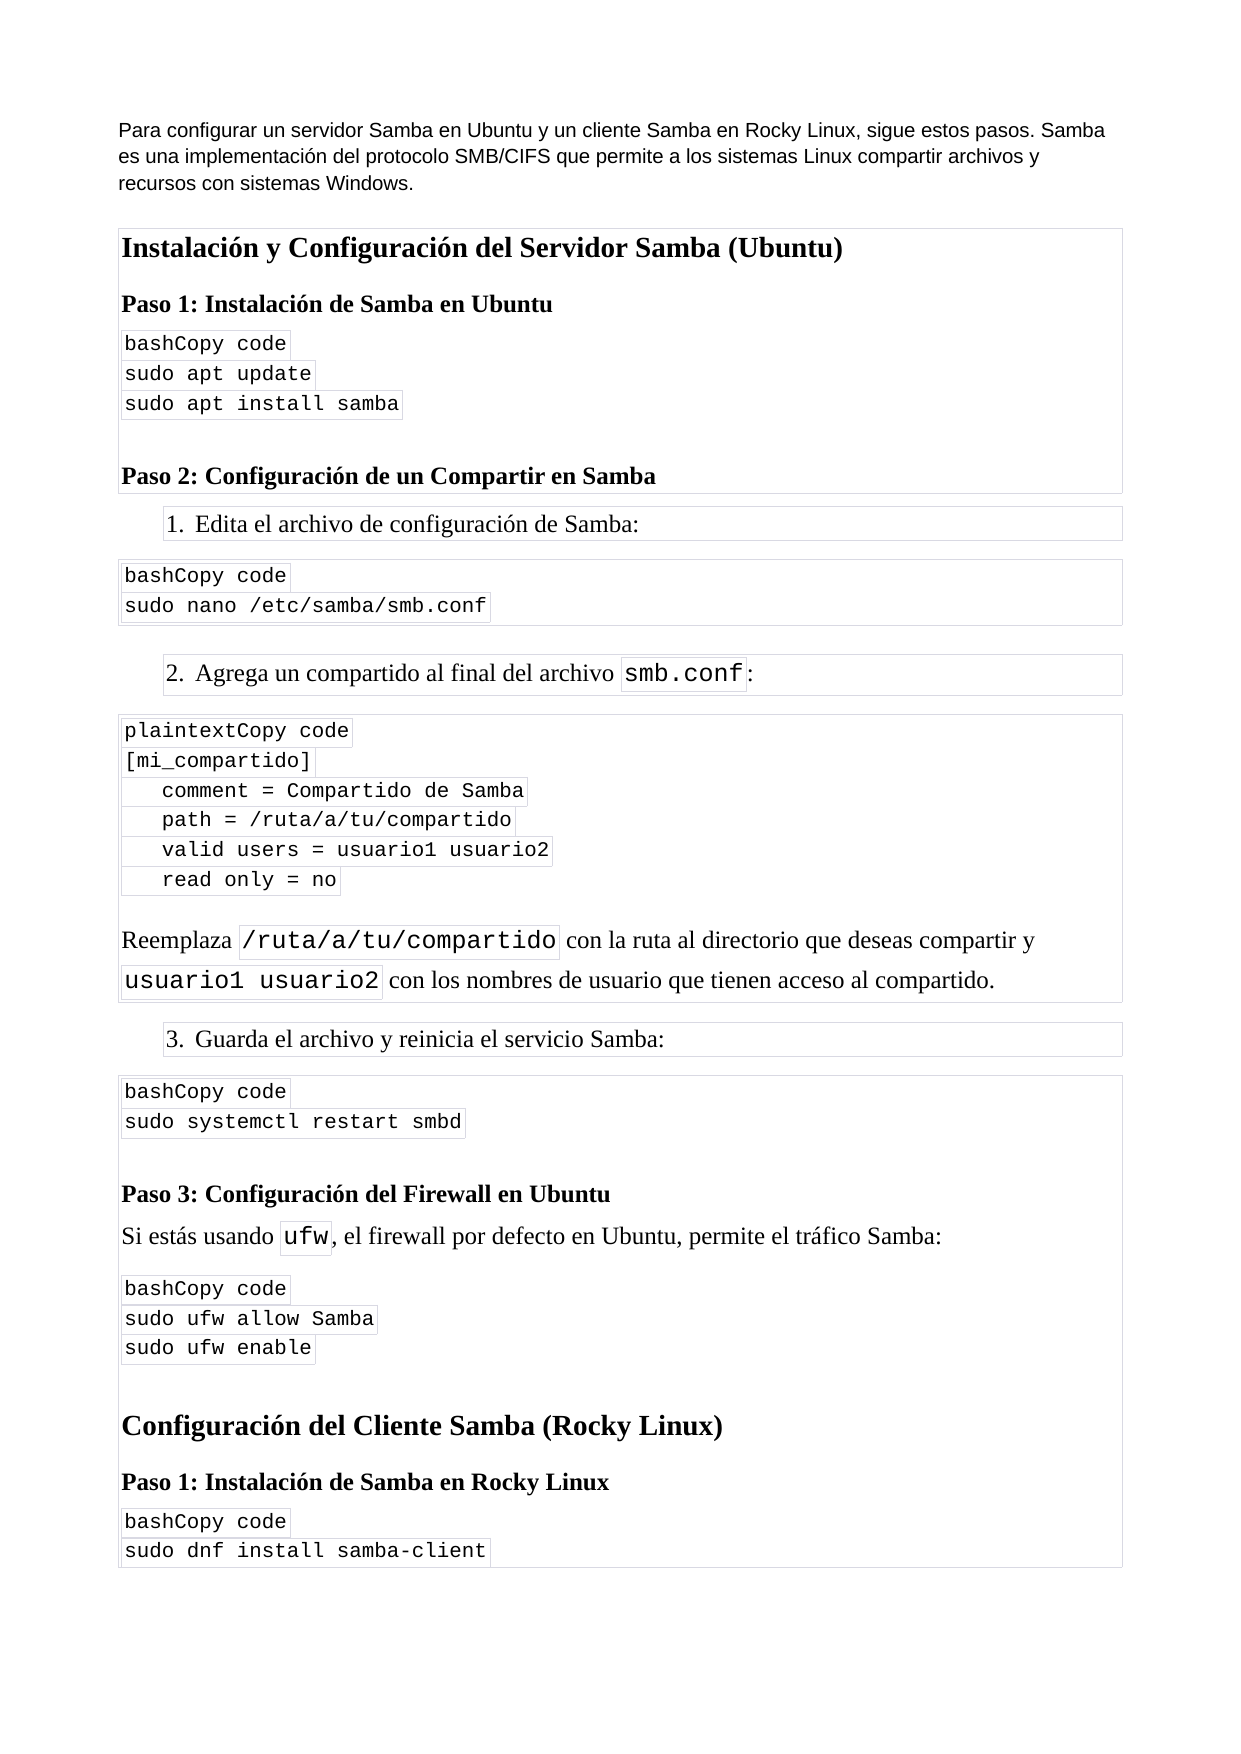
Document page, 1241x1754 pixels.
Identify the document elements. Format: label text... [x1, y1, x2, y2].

text bashCopy code [119, 1076, 1122, 1105]
text read only = no [122, 867, 340, 895]
text sudo ufw allow Samba [122, 1306, 377, 1331]
text sudo apt update [122, 361, 315, 387]
text comment = Compartido de Samba [316, 774, 1122, 803]
text plaintextCopy code [119, 715, 1122, 744]
subtitle Paso 1: Instalación de Samba en Ubuntu [119, 286, 1122, 318]
text Si estás usando ufw, el firewall por defecto en Ubuntu, permite el tráfico Samba: [119, 1218, 1122, 1255]
text valid users = usuario1 usuario2 [122, 837, 552, 863]
text bashCopy code [119, 1272, 1122, 1302]
text Reemplaza /ruta/a/tu/compartido con la ruta al directorio que deseas compartir y usuario1 usuario2 con los nombres de usuario que tienen acceso al compartido. [119, 922, 1122, 1002]
subtitle Paso 1: Instalación de Samba en Rocky Linux [119, 1463, 1122, 1495]
text path = /ruta/a/tu/compartido [122, 807, 515, 833]
text comment = Compartido de Samba [122, 778, 527, 803]
list Edita el archivo de configuración de Samba: [164, 507, 1122, 540]
subtitle Instalación y Configuración del Servidor Samba (Ubuntu) [119, 229, 1122, 264]
text sudo dnf install samba-client [291, 1534, 1122, 1567]
text [316, 744, 1122, 774]
text bashCopy code [119, 560, 1122, 589]
text sudo ufw enable [122, 1335, 315, 1364]
text Para configurar un servidor Samba en Ubuntu y un cliente Samba en Rocky Linux, sigue estos pasos. Samba es una implementación del protocolo SMB/CIFS que permite a los sistemas Linux compartir archivos y recursos con sistemas Windows. [118, 118, 1122, 195]
text bashCopy code [119, 1505, 1122, 1534]
text sudo systemctl restart smbd [291, 1105, 1122, 1138]
text sudo apt update [291, 357, 1122, 387]
list Agrega un compartido al final del archivo smb.conf: [164, 655, 1122, 695]
text [mi_compartido] [122, 748, 315, 774]
text [516, 803, 1122, 833]
text [316, 1331, 1122, 1364]
text [341, 863, 1122, 896]
text sudo apt install samba [316, 387, 1122, 419]
text sudo dnf install samba-client [122, 1539, 490, 1567]
list Guarda el archivo y reinicia el servicio Samba: [164, 1023, 1122, 1056]
text sudo nano /etc/samba/smb.conf [119, 589, 1122, 625]
text sudo apt install samba [122, 391, 402, 419]
subtitle Paso 2: Configuración de un Compartir en Samba [119, 458, 1122, 493]
text bashCopy code [119, 327, 1122, 357]
subtitle Configuración del Cliente Samba (Rocky Linux) [119, 1405, 1122, 1442]
text sudo ufw allow Samba [291, 1302, 1122, 1331]
text sudo systemctl restart smbd [122, 1109, 465, 1138]
subtitle Paso 3: Configuración del Firewall en Ubuntu [119, 1177, 1122, 1208]
text valid users = usuario1 usuario2 [516, 833, 1122, 863]
